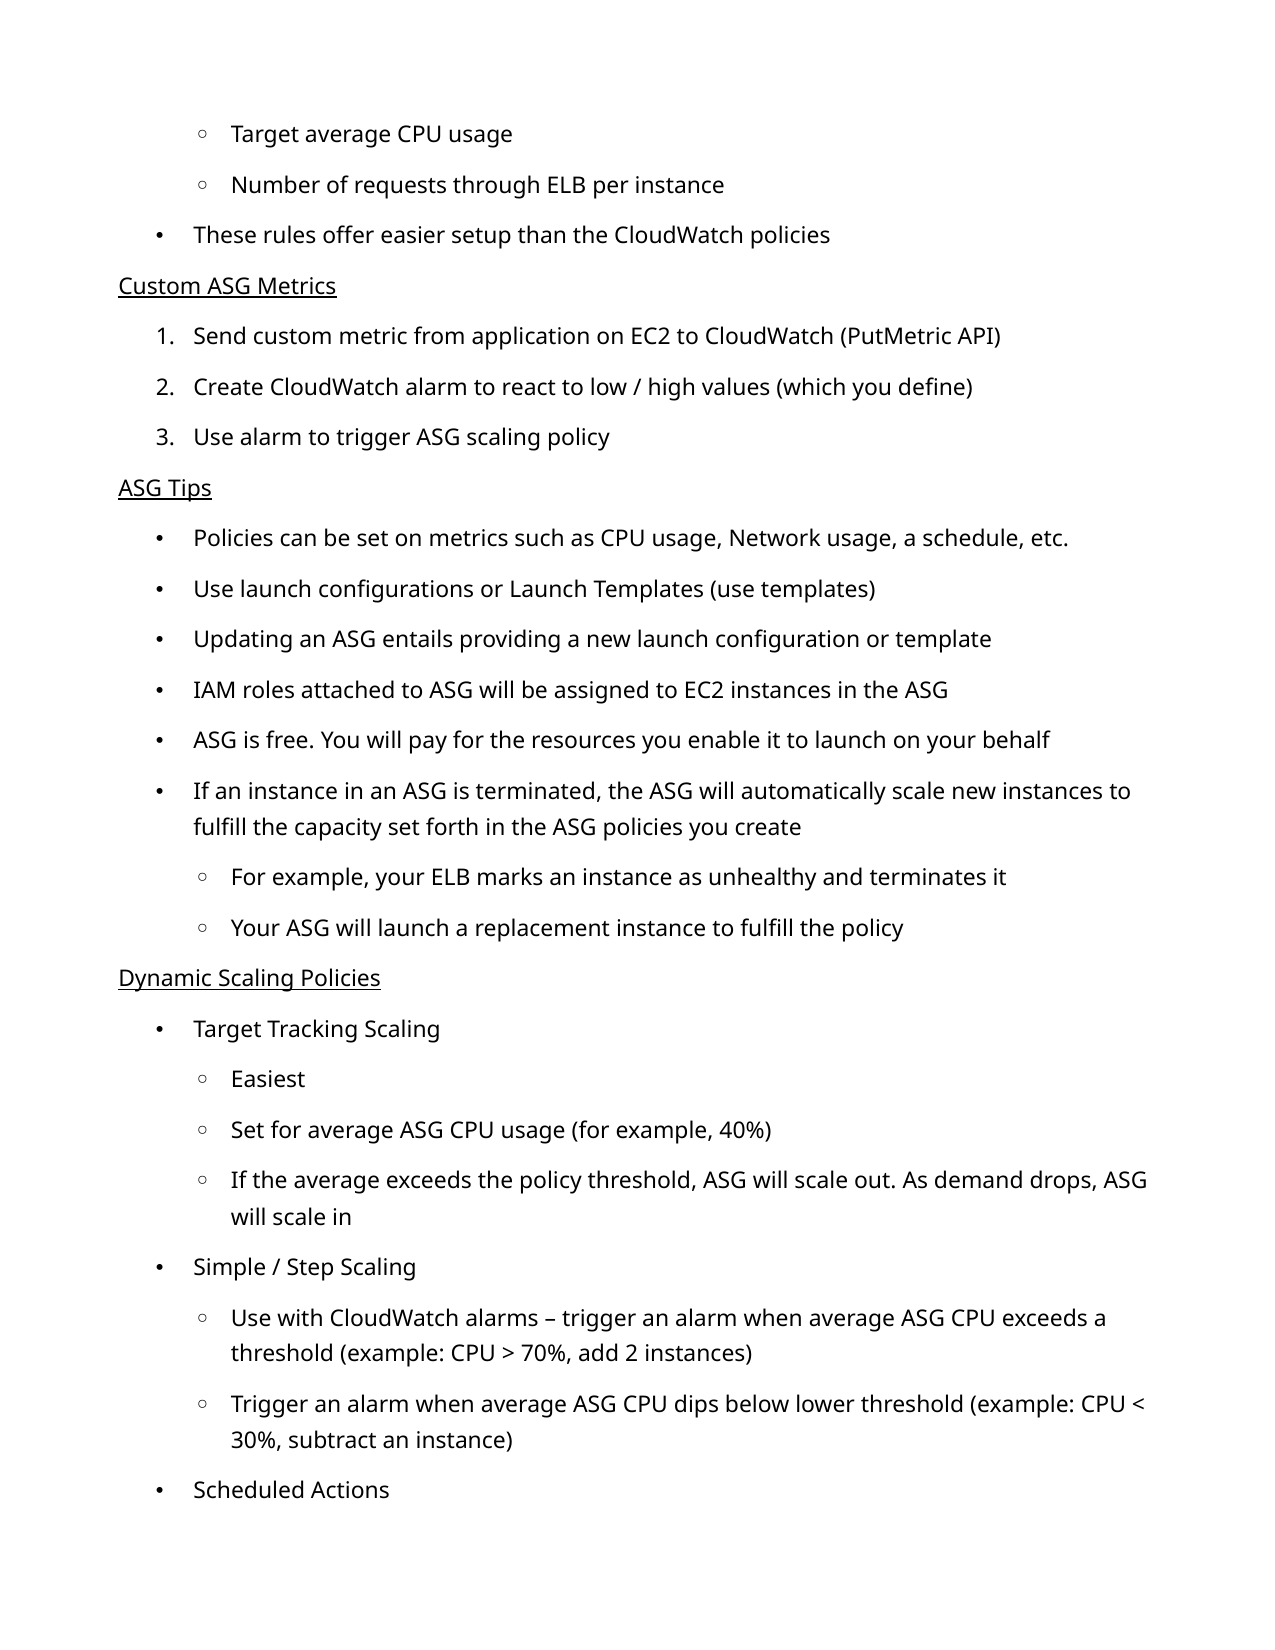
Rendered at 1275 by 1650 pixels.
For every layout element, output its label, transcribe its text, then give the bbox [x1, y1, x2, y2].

list Your ASG will launch a replacement instance to fulfill the policy [193, 912, 1157, 943]
list Use launch configurations or Launch Templates (use templates) [156, 573, 1157, 604]
list If the average exceeds the policy threshold, ASG will scale out. As demand drops, ASG will scale in [193, 1164, 1157, 1232]
list Simple / Step Scaling [156, 1251, 1157, 1282]
list Number of requests through ELB per instance [193, 169, 1157, 200]
list Use with CloudWatch alarms – trigger an alarm when average ASG CPU exceeds a threshold (example: CPU > 70%, add 2 instances) [193, 1301, 1157, 1369]
list Target Tracking Scaling [156, 1013, 1157, 1044]
list Use alarm to trigger ASG scaling policy [156, 421, 1157, 452]
list Easiest [193, 1063, 1157, 1095]
list Policies can be set on metrics such as CPU usage, Network usage, a schedule, etc. [156, 522, 1157, 553]
list Trigger an alarm when average ASG CPU dips below lower threshold (example: CPU < 30%, subtract an instance) [193, 1388, 1157, 1455]
list Set for average ASG CPU usage (for example, 40%) [193, 1114, 1157, 1145]
list Updating an ASG entails providing a new launch configuration or template [156, 623, 1157, 654]
list Send custom metric from application on EC2 to CloudWatch (PutMetric API) [156, 320, 1157, 351]
list Create CloudWatch alarm to react to low / high values (which you define) [156, 371, 1157, 402]
list IAM roles attached to ASG will be assigned to EC2 instances in the ASG [156, 674, 1157, 705]
text ASG Tips [118, 472, 1157, 503]
list For example, your ELB marks an instance as unhealthy and terminates it [193, 861, 1157, 893]
list Scheduled Actions [156, 1474, 1157, 1506]
list These rules offer easier setup than the CloudWatch policies [156, 219, 1157, 250]
list Target average CPU usage [193, 118, 1157, 149]
list ASG is free. You will pay for the resources you enable it to launch on your behalf [156, 724, 1157, 756]
text Dynamic Scaling Policies [118, 962, 1157, 994]
text Custom ASG Metrics [118, 270, 1157, 301]
list If an instance in an ASG is terminated, the ASG will automatically scale new instances to fulfill the capacity set forth in the ASG policies you create [156, 775, 1157, 842]
